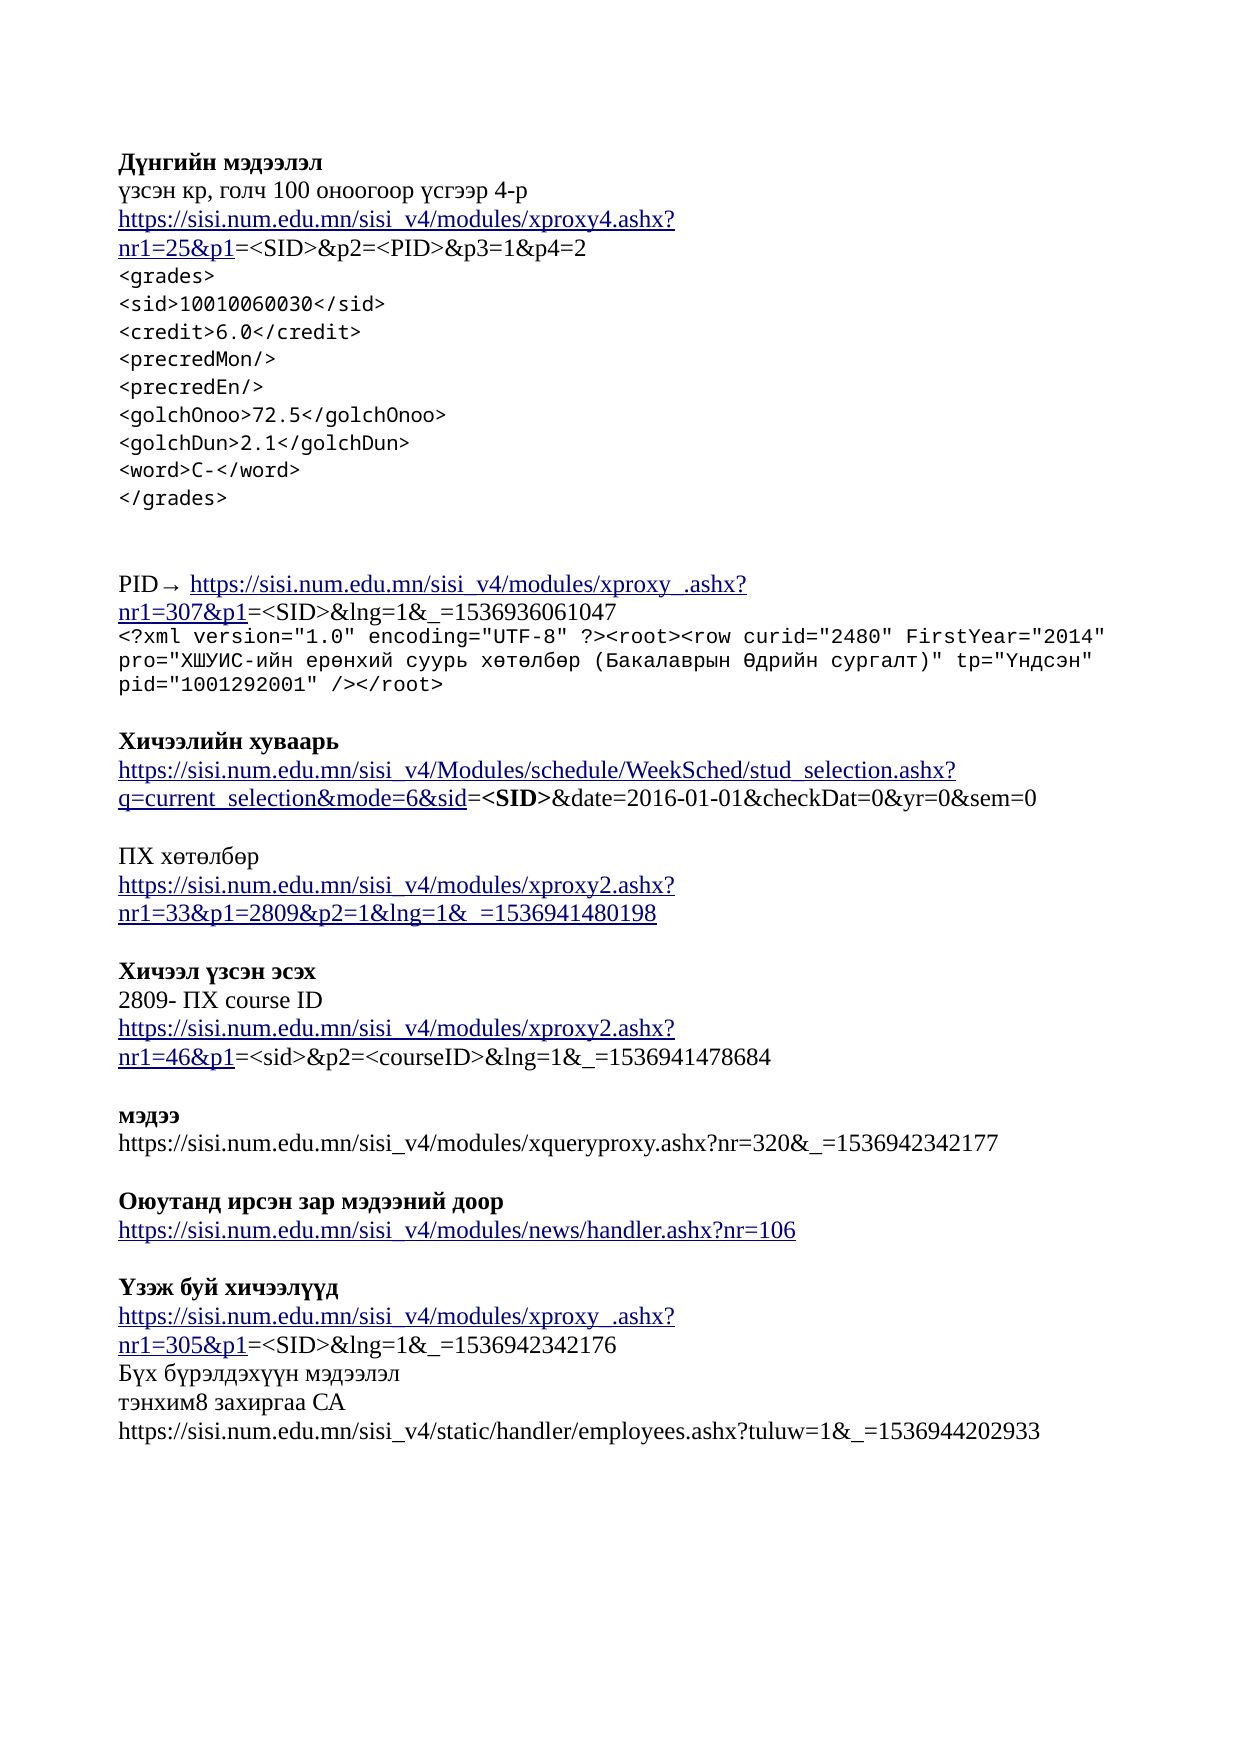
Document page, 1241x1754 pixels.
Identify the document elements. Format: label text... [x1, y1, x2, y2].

text Оюутанд ирсэн зар мэдээний доор [118, 1186, 1122, 1215]
text Хичээл үзсэн эсэх [118, 956, 1122, 985]
text <credit>6.0</credit> [118, 317, 1122, 345]
text <sid>10010060030</sid> [118, 289, 1122, 317]
text </grades> [118, 483, 1122, 511]
text Үзэж буй хичээлүүд [118, 1272, 1122, 1301]
text <word>C-</word> [118, 456, 1122, 483]
text <golchDun>2.1</golchDun> [118, 428, 1122, 456]
text <grades> [118, 262, 1122, 289]
text мэдээ [118, 1100, 1122, 1128]
text Хичээлийн хуваарь [118, 726, 1122, 755]
text <precredMon/> [118, 345, 1122, 373]
text https://sisi.num.edu.mn/sisi_v4/modules/xqueryproxy.ashx?nr=320&_=1536942342177 [118, 1128, 1122, 1157]
text https://sisi.num.edu.mn/sisi_v4/modules/news/handler.ashx?nr=106 [118, 1215, 1122, 1243]
text https://sisi.num.edu.mn/sisi_v4/modules/xproxy4.ashx?nr1=25&p1=<SID>&p2=<PID>&p3=1&p4=2 [118, 204, 1122, 262]
text 2809- ПХ course ID [118, 985, 1122, 1013]
text <golchOnoo>72.5</golchOnoo> [118, 400, 1122, 428]
text тэнхим8 захиргаа СА [118, 1387, 1122, 1416]
text https://sisi.num.edu.mn/sisi_v4/modules/xproxy2.ashx?nr1=46&p1=<sid>&p2=<courseID>&lng=1&_=1536941478684 [118, 1013, 1122, 1071]
text https://sisi.num.edu.mn/sisi_v4/modules/xproxy_.ashx?nr1=305&p1=<SID>&lng=1&_=1536942342176 [118, 1301, 1122, 1358]
text <?xml version="1.0" encoding="UTF-8" ?><root><row curid="2480" FirstYear="2014" pro="ХШУИС-ийн ерөнхий суурь хөтөлбөр (Бакалаврын Өдрийн сургалт)" tp="Үндсэн" pid="1001292001" /></root> [118, 626, 1122, 697]
text үзсэн кр, голч 100 оноогоор үсгээр 4-р [118, 176, 1122, 204]
text PID→ https://sisi.num.edu.mn/sisi_v4/modules/xproxy_.ashx?nr1=307&p1=<SID>&lng=1&_=1536936061047 [118, 569, 1122, 626]
text <precredEn/> [118, 373, 1122, 400]
text Бүх бүрэлдэхүүн мэдээлэл [118, 1358, 1122, 1387]
text https://sisi.num.edu.mn/sisi_v4/static/handler/employees.ashx?tuluw=1&_=1536944202933 [118, 1416, 1122, 1445]
text Дүнгийн мэдээлэл [118, 147, 1122, 176]
text https://sisi.num.edu.mn/sisi_v4/modules/xproxy2.ashx?nr1=33&p1=2809&p2=1&lng=1&_=1536941480198 [118, 870, 1122, 927]
text ПХ хөтөлбөр [118, 841, 1122, 870]
text https://sisi.num.edu.mn/sisi_v4/Modules/schedule/WeekSched/stud_selection.ashx?q=current_selection&mode=6&sid=<SID>&date=2016-01-01&checkDat=0&yr=0&sem=0 [118, 755, 1122, 812]
